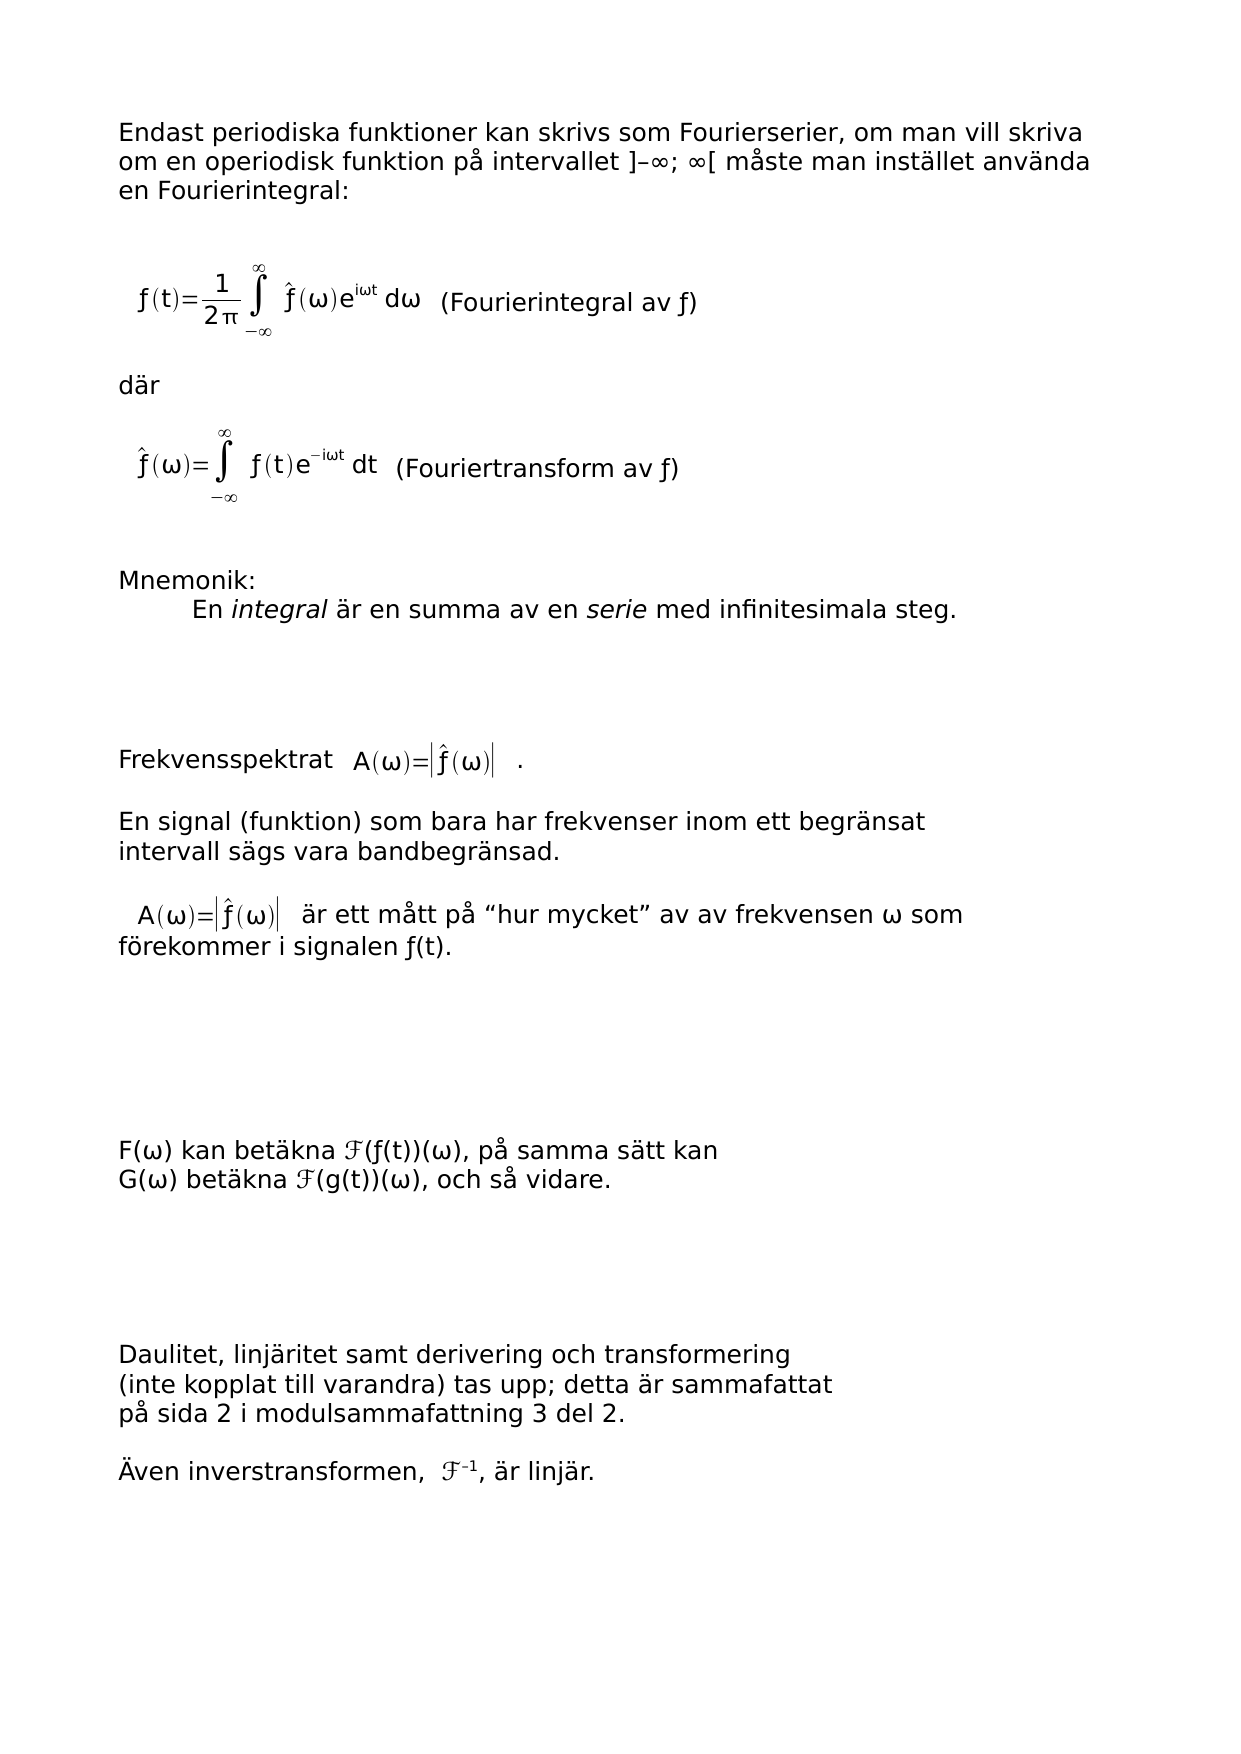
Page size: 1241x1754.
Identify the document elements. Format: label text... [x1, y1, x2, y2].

text på sida 2 i modulsammafattning 3 del 2. [118, 1399, 1122, 1428]
text Daulitet, linjäritet samt derivering och transformering [118, 1341, 1122, 1370]
text Endast periodiska funktioner kan skrivs som Fourierserier, om man vill skriva om en operiodisk funktion på intervallet ]–∞; ∞[ måste man instället använda [118, 118, 1122, 176]
text en Fourierintegral: [118, 176, 1122, 206]
text där [118, 371, 1122, 400]
text intervall sägs vara bandbegränsad. [118, 837, 1122, 866]
text G(ω) betäkna ℱ(g(t))(ω), och så vidare. [118, 1166, 1122, 1195]
text Mnemonik: [118, 566, 1122, 595]
text är ett mått på “hur mycket” av av frekvensen ω som förekommer i signalen ƒ(t). [118, 895, 1122, 961]
text F(ω) kan betäkna ℱ(ƒ(t))(ω), på samma sätt kan [118, 1136, 1122, 1166]
text En signal (funktion) som bara har frekvenser inom ett begränsat [118, 807, 1122, 837]
text (inte kopplat till varandra) tas upp; detta är sammafattat [118, 1370, 1122, 1399]
text En integral är en summa av en serie med infinitesimala steg. [118, 595, 1122, 624]
text Även inverstransformen, ℱ–1, är linjär. [118, 1457, 1122, 1486]
text (Fouriertransform av ƒ) [118, 429, 1122, 508]
text (Fourierintegral av ƒ) [118, 264, 1122, 342]
text Frekvensspektrat. [118, 741, 1122, 778]
